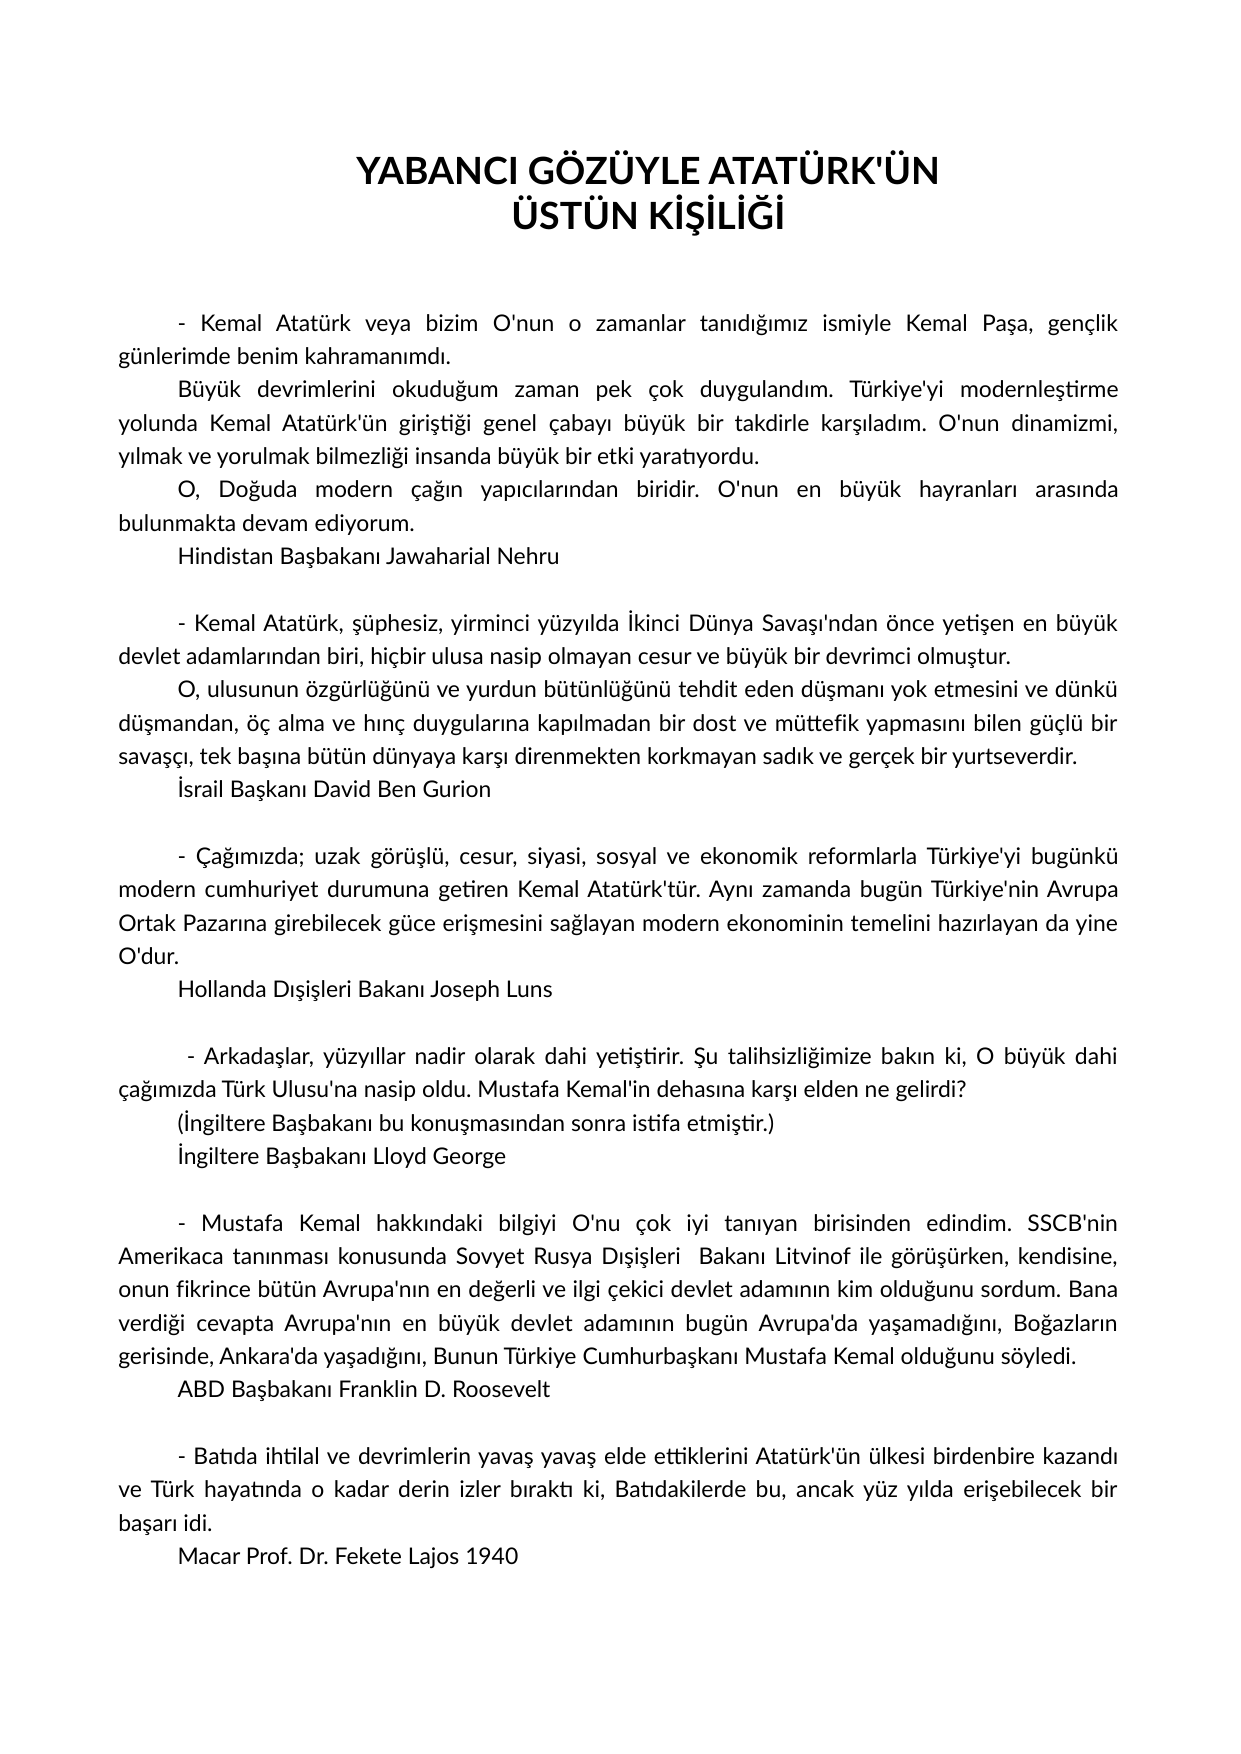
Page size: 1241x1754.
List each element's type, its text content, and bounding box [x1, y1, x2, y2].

text - Çağımızda; uzak görüşlü, cesur, siyasi, sosyal ve ekonomik reformlarla Türkiye'yi bugünkü modern cumhuriyet durumuna getiren Kemal Atatürk'tür. Aynı zamanda bugün Türkiye'nin Avrupa Ortak Pazarına girebilecek güce erişmesini sağlayan modern ekonominin temelini hazırlayan da yine O'dur. [118, 838, 1119, 971]
text İngiltere Başbakanı Lloyd George [118, 1138, 1119, 1171]
text - Kemal Atatürk, şüphesiz, yirminci yüzyılda İkinci Dünya Savaşı'ndan önce yetişen en büyük devlet adamlarından biri, hiçbir ulusa nasip olmayan cesur ve büyük bir devrimci olmuştur. [118, 604, 1119, 671]
text ABD Başbakanı Franklin D. Roosevelt [118, 1371, 1119, 1404]
text Hollanda Dışişleri Bakanı Joseph Luns [118, 971, 1119, 1004]
text İsrail Başkanı David Ben Gurion [118, 771, 1119, 804]
text - Batıda ihtilal ve devrimlerin yavaş yavaş elde ettiklerini Atatürk'ün ülkesi birdenbire kazandı ve Türk hayatında o kadar derin izler bıraktı ki, Batıdakilerde bu, ancak yüz yılda erişebilecek bir başarı idi. [118, 1438, 1119, 1538]
text (İngiltere Başbakanı bu konuşmasından sonra istifa etmiştir.) [118, 1104, 1119, 1138]
text O, Doğuda modern çağın yapıcılarından biridir. O'nun en büyük hayranları arasında bulunmakta devam ediyorum. [118, 471, 1119, 538]
text - Mustafa Kemal hakkındaki bilgiyi O'nu çok iyi tanıyan birisinden edindim. SSCB'nin Amerikaca tanınması konusunda Sovyet Rusya Dışişleri Bakanı Litvinof ile görüşürken, kendisine, onun fikrince bütün Avrupa'nın en değerli ve ilgi çekici devlet adamının kim olduğunu sordum. Bana verdiği cevapta Avrupa'nın en büyük devlet adamının bugün Avrupa'da yaşamadığını, Boğazların gerisinde, Ankara'da yaşadığını, Bunun Türkiye Cumhurbaşkanı Mustafa Kemal olduğunu söyledi. [118, 1204, 1119, 1371]
text - Arkadaşlar, yüzyıllar nadir olarak dahi yetiştirir. Şu talihsizliğimize bakın ki, O büyük dahi çağımızda Türk Ulusu'na nasip oldu. Mustafa Kemal'in dehasına karşı elden ne gelirdi? [118, 1038, 1119, 1104]
text - Kemal Atatürk veya bizim O'nun o zamanlar tanıdığımız ismiyle Kemal Paşa, gençlik günlerimde benim kahramanımdı. [118, 304, 1119, 371]
text O, ulusunun özgürlüğünü ve yurdun bütünlüğünü tehdit eden düşmanı yok etmesini ve dünkü düşmandan, öç alma ve hınç duygularına kapılmadan bir dost ve müttefik yapmasını bilen güçlü bir savaşçı, tek başına bütün dünyaya karşı direnmekten korkmayan sadık ve gerçek bir yurtseverdir. [118, 671, 1119, 771]
text Hindistan Başbakanı Jawaharial Nehru [118, 538, 1119, 571]
text YABANCI GÖZÜYLE ATATÜRK'ÜN [118, 148, 1119, 193]
text ÜSTÜN KİŞİLİĞİ [118, 193, 1119, 238]
text Macar Prof. Dr. Fekete Lajos 1940 [118, 1538, 1119, 1571]
text Büyük devrimlerini okuduğum zaman pek çok duygulandım. Türkiye'yi modernleştirme yolunda Kemal Atatürk'ün giriştiği genel çabayı büyük bir takdirle karşıladım. O'nun dinamizmi, yılmak ve yorulmak bilmezliği insanda büyük bir etki yaratıyordu. [118, 371, 1119, 471]
